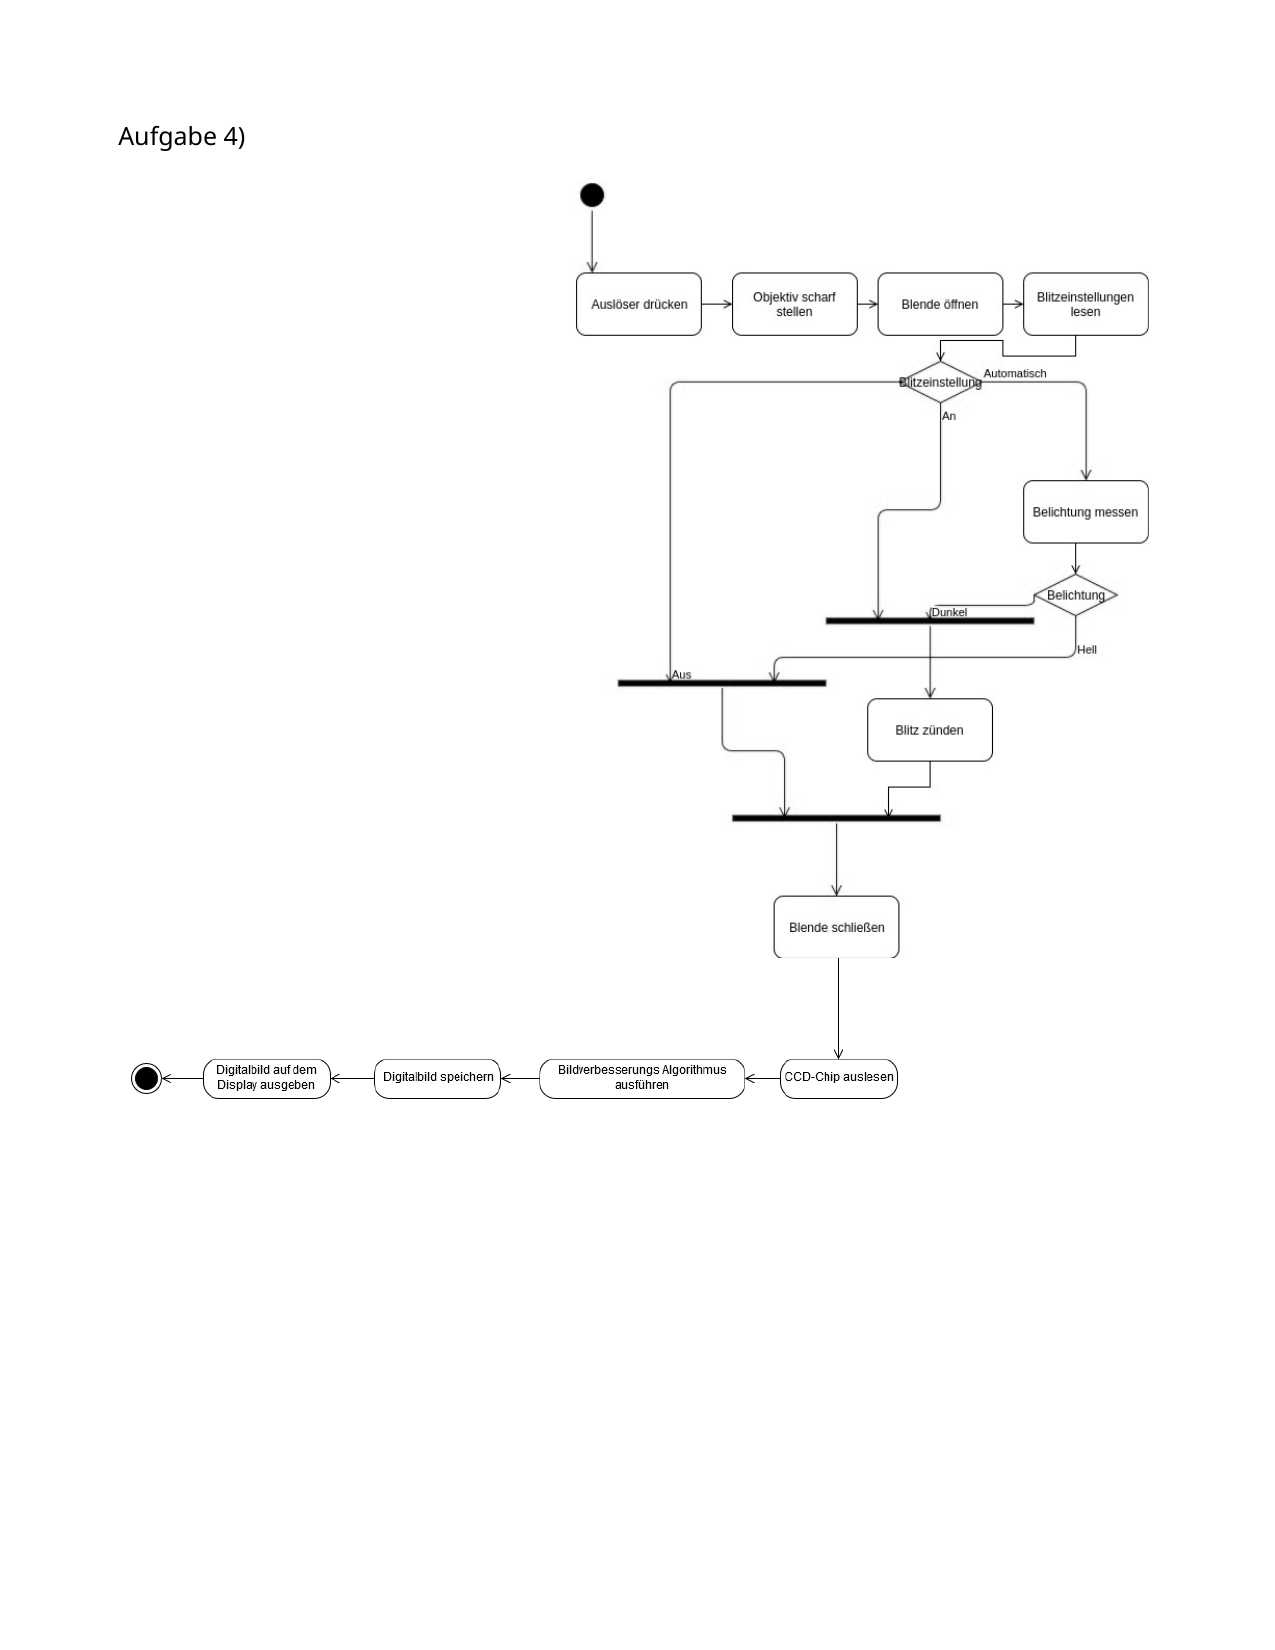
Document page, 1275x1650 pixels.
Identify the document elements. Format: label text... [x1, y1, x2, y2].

text Aufgabe 4) [118, 118, 1157, 152]
picture [130, 179, 1149, 1162]
